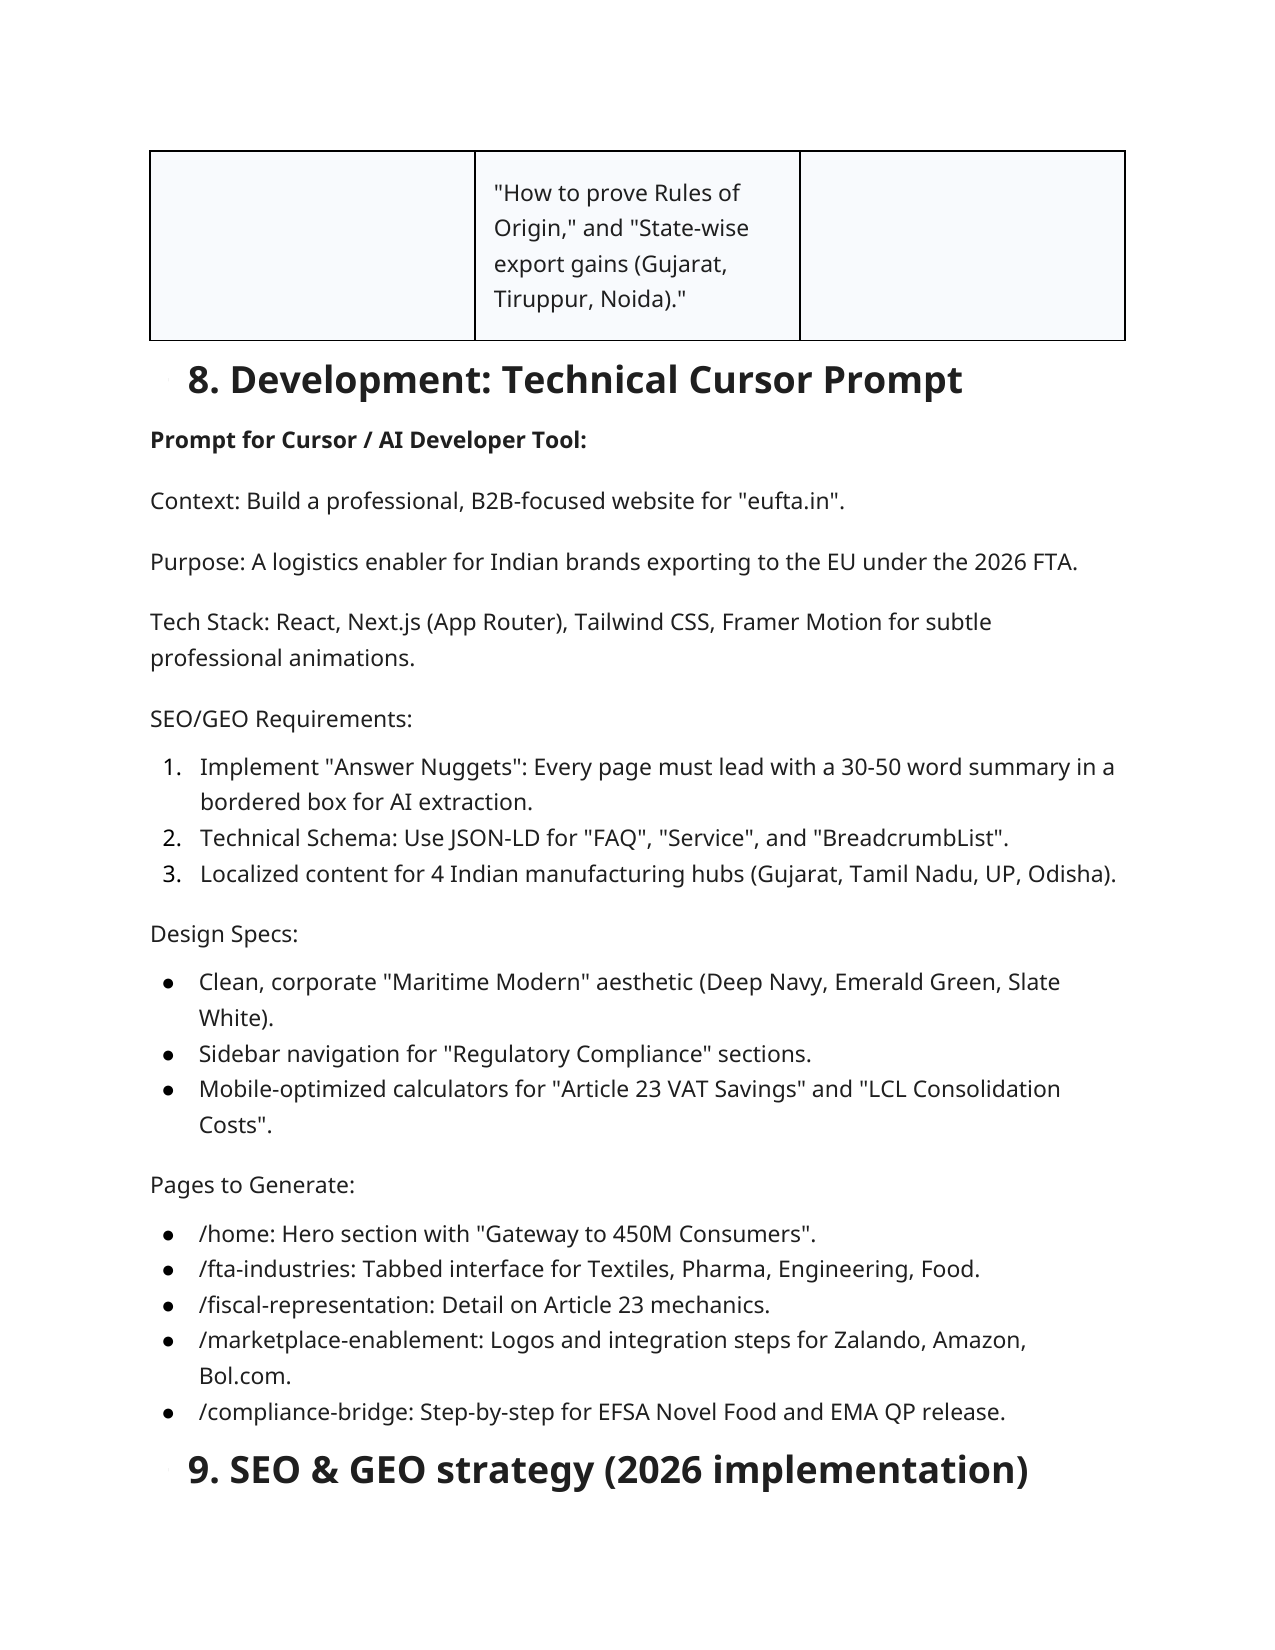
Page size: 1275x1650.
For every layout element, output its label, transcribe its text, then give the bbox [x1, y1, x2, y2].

list /fiscal-representation: Detail on Article 23 mechanics. [161, 1289, 1125, 1320]
text SEO/GEO Requirements: [150, 702, 1125, 734]
list Mobile-optimized calculators for "Article 23 VAT Savings" and "LCL Consolidation Costs". [161, 1073, 1125, 1140]
text Design Specs: [150, 918, 1125, 949]
list Sidebar navigation for "Regulatory Compliance" sections. [161, 1037, 1125, 1069]
list /compliance-bridge: Step-by-step for EFSA Novel Food and EMA QP release. [161, 1396, 1125, 1427]
list Technical Schema: Use JSON-LD for "FAQ", "Service", and "BreadcrumbList". [162, 822, 1125, 853]
text Tech Stack: React, Next.js (App Router), Tailwind CSS, Framer Motion for subtle professional animations. [150, 606, 1125, 673]
text Context: Build a professional, B2B-focused website for "eufta.in". [150, 485, 1125, 516]
table_cell [151, 152, 474, 340]
subtitle 8. Development: Technical Cursor Prompt [150, 354, 1125, 405]
list /home: Hero section with "Gateway to 450M Consumers". [161, 1217, 1125, 1249]
list /marketplace-enablement: Logos and integration steps for Zalando, Amazon, Bol.com. [161, 1324, 1125, 1391]
text Pages to Generate: [150, 1169, 1125, 1201]
text Purpose: A logistics enabler for Indian brands exporting to the EU under the 2026 FTA. [150, 546, 1125, 577]
list Localized content for 4 Indian manufacturing hubs (Gujarat, Tamil Nadu, UP, Odisha). [162, 857, 1125, 889]
list Clean, corporate "Maritime Modern" aesthetic (Deep Navy, Emerald Green, Slate White). [161, 966, 1125, 1033]
table_cell "How to prove Rules of Origin," and "State-wise export gains (Gujarat, Tiruppur, Noida)." [476, 152, 799, 340]
list /fta-industries: Tabbed interface for Textiles, Pharma, Engineering, Food. [161, 1253, 1125, 1284]
subtitle 9. SEO & GEO strategy (2026 implementation) [150, 1444, 1125, 1495]
text Prompt for Cursor / AI Developer Tool: [150, 424, 1125, 456]
table_cell [801, 152, 1124, 340]
list Implement "Answer Nuggets": Every page must lead with a 30-50 word summary in a bordered box for AI extraction. [162, 751, 1125, 817]
